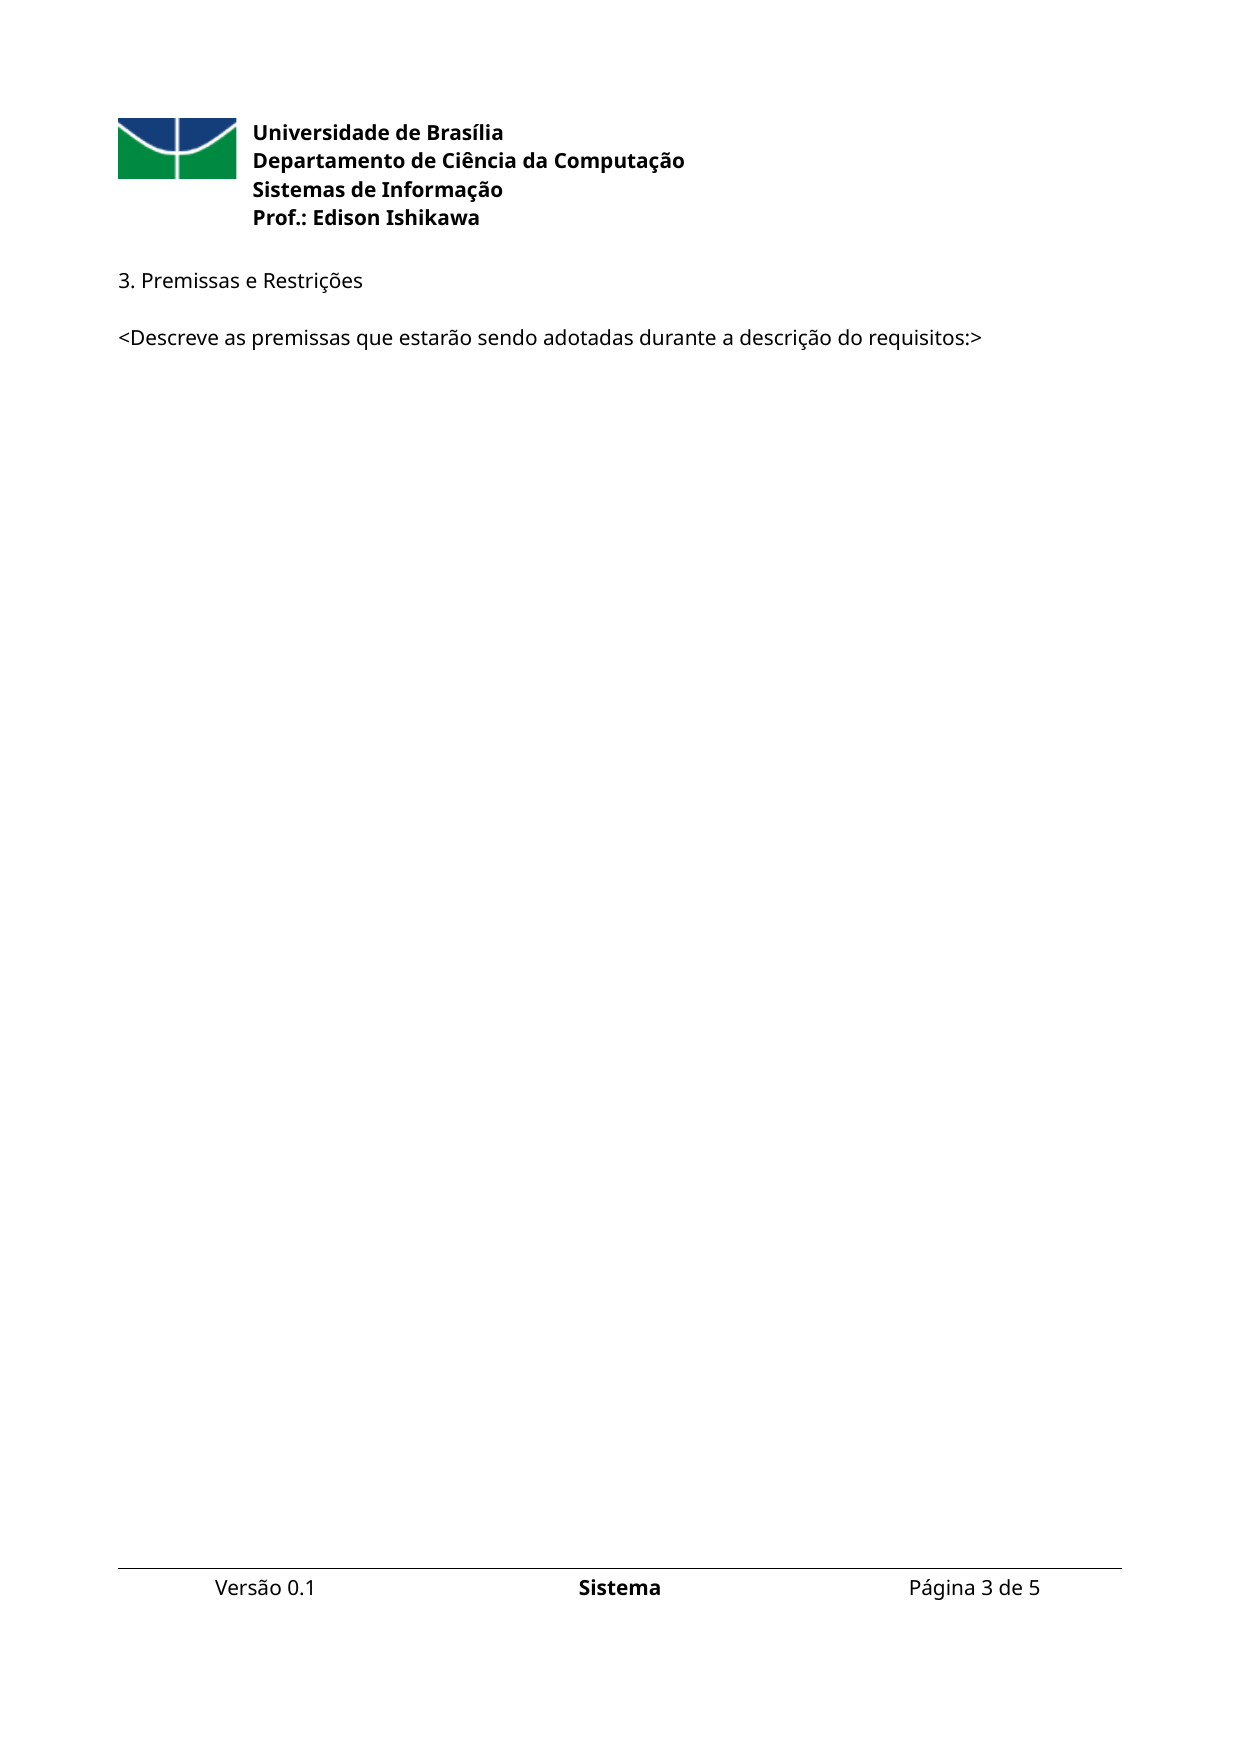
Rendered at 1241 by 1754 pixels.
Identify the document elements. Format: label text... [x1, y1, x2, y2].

picture [118, 118, 237, 179]
text <Descreve as premissas que estarão sendo adotadas durante a descrição do requisitos:> [118, 323, 1122, 351]
text 3. Premissas e Restrições [118, 266, 1122, 294]
